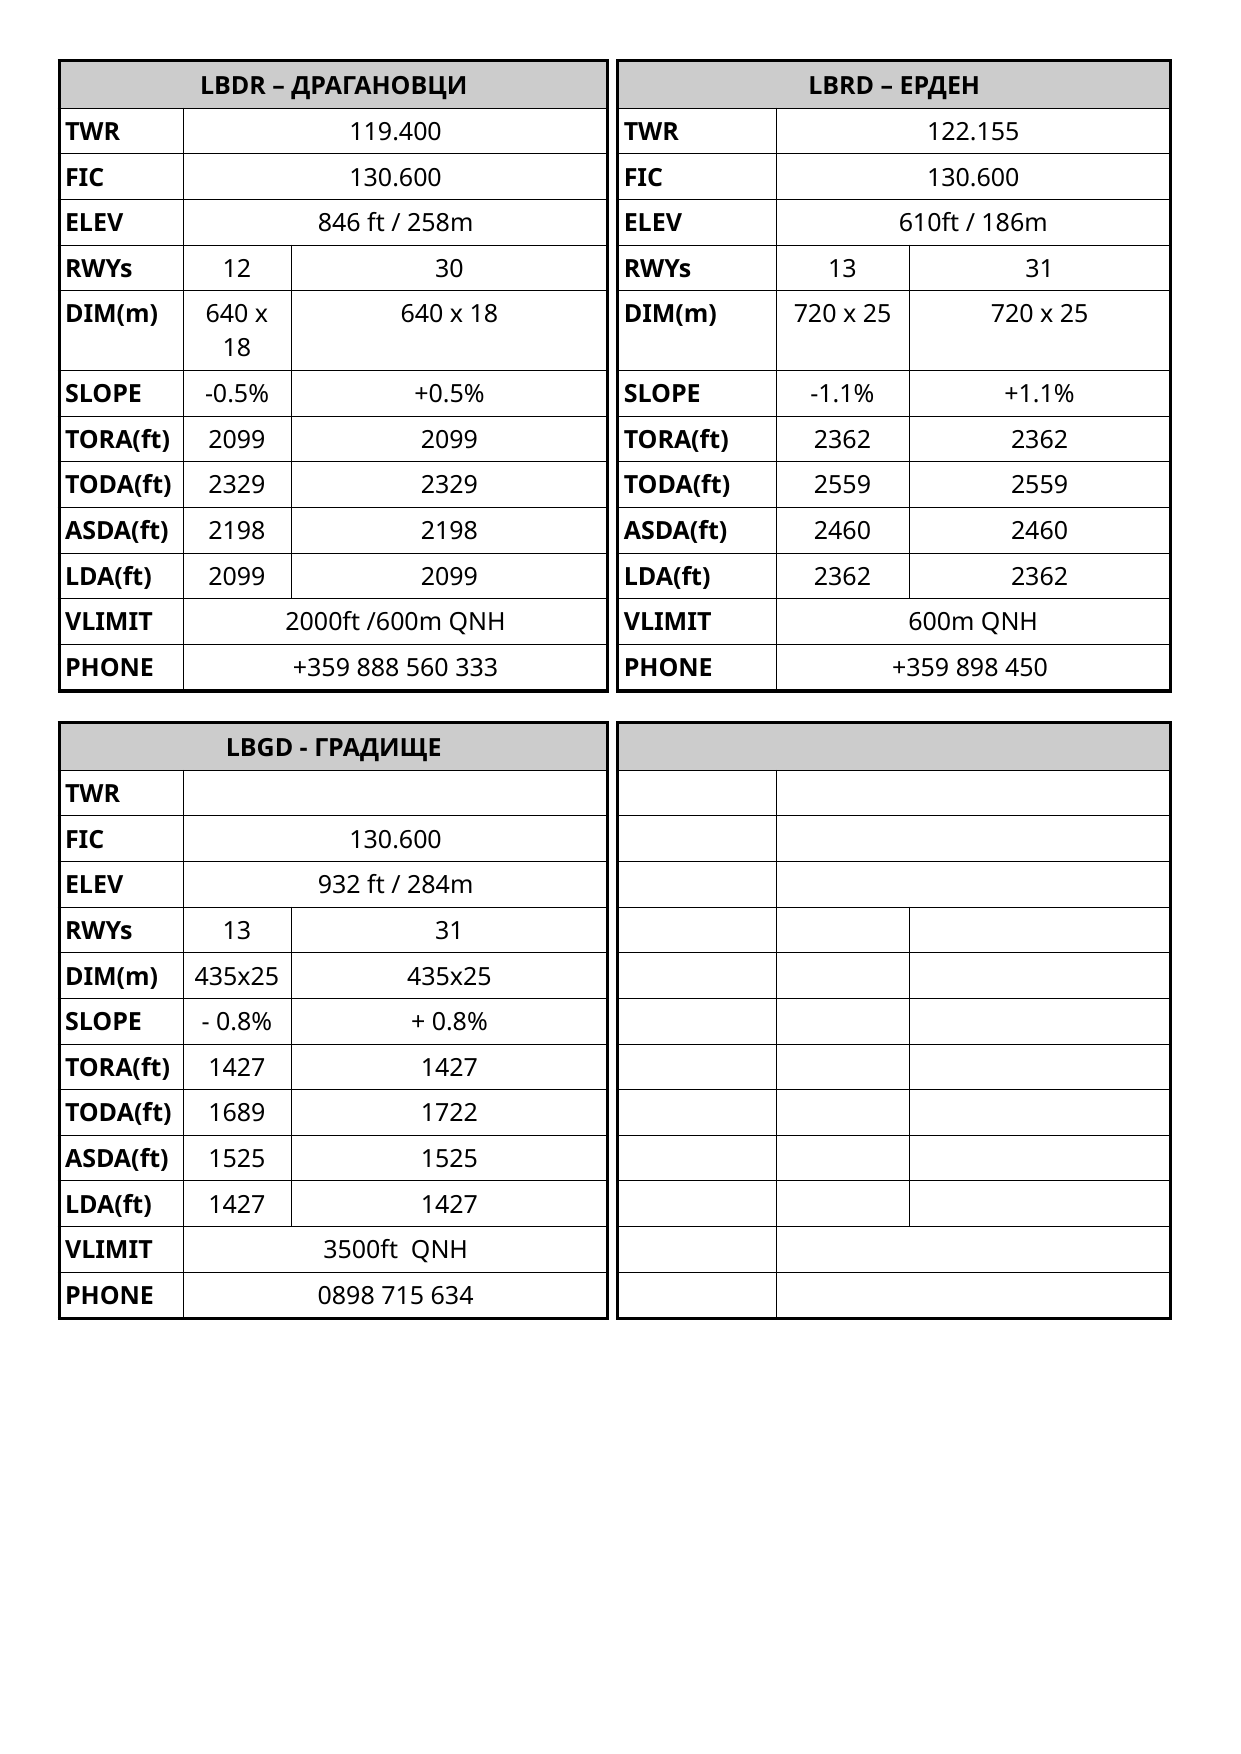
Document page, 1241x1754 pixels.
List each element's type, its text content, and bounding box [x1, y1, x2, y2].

table_cell 2362 [910, 554, 1169, 598]
table_cell 31 [292, 908, 606, 952]
table_cell [619, 1136, 776, 1180]
table_cell RWYs [61, 246, 183, 290]
table_cell 1427 [184, 1181, 291, 1226]
table_cell [609, 507, 616, 552]
table_cell 130.600 [184, 816, 606, 861]
table_cell 932 ft / 284m [184, 862, 606, 907]
table_cell [777, 953, 909, 998]
table_cell [910, 999, 1169, 1043]
table_cell [619, 908, 776, 952]
table_cell 600m QNH [777, 599, 1169, 644]
table_cell 846 ft / 258m [184, 200, 606, 244]
table_cell 2000ft /600m QNH [184, 599, 606, 644]
table_cell 2099 [184, 554, 291, 598]
table_cell [777, 1090, 909, 1135]
table_cell FIC [619, 154, 776, 199]
table_cell 2559 [777, 462, 909, 507]
table_cell [609, 1180, 616, 1226]
table_cell [609, 1272, 616, 1317]
table_cell 3500ft QNH [184, 1227, 606, 1272]
table_cell 2329 [292, 462, 606, 507]
table_cell TODA(ft) [619, 462, 776, 507]
table_cell 130.600 [777, 154, 1169, 199]
table_cell TWR [61, 771, 183, 815]
table_cell VLIMIT [61, 1227, 183, 1272]
table_cell [777, 862, 1169, 907]
table_cell 2460 [777, 508, 909, 552]
table_cell 2362 [777, 417, 909, 461]
table_cell [609, 1135, 616, 1180]
table_cell [777, 999, 909, 1043]
table_cell -0.5% [184, 371, 291, 416]
table_cell [609, 416, 616, 461]
table_cell 119.400 [184, 109, 606, 153]
table_cell TORA(ft) [619, 417, 776, 461]
table_cell [910, 908, 1169, 952]
table_cell ELEV [61, 862, 183, 907]
table_cell TWR [61, 109, 183, 153]
table_cell PHONE [61, 645, 183, 689]
table_cell [609, 861, 616, 907]
table_cell [609, 153, 616, 199]
table_cell TORA(ft) [61, 1045, 183, 1089]
table_cell SLOPE [619, 371, 776, 416]
table_header LBRD – ЕРДЕН [619, 62, 1169, 108]
table_cell FIC [61, 816, 183, 861]
table_cell [619, 1181, 776, 1226]
table_cell RWYs [619, 246, 776, 290]
table_cell 610ft / 186m [777, 200, 1169, 244]
table_cell LDA(ft) [61, 1181, 183, 1226]
table_cell 2099 [292, 417, 606, 461]
table_cell DIM(m) [61, 291, 183, 370]
table_cell [777, 908, 909, 952]
table_cell ELEV [61, 200, 183, 244]
table_cell [777, 771, 1169, 815]
table_header [619, 724, 1169, 770]
table_cell [609, 598, 616, 644]
table_cell ASDA(ft) [61, 1136, 183, 1180]
table_cell - 0.8% [184, 999, 291, 1043]
table_header [609, 59, 616, 108]
table_cell [609, 1226, 616, 1272]
table_cell LDA(ft) [61, 554, 183, 598]
table_cell [609, 108, 616, 153]
table_cell [184, 771, 606, 815]
table_header LBGD - ГРАДИЩЕ [61, 724, 606, 770]
table_cell [609, 199, 616, 244]
table_cell [619, 999, 776, 1043]
table_cell [609, 553, 616, 598]
table_cell 2099 [292, 554, 606, 598]
table_cell [910, 1181, 1169, 1226]
table_header LBDR – ДРАГАНОВЦИ [61, 62, 606, 108]
table_cell 2198 [184, 508, 291, 552]
table_cell +359 888 560 333 [184, 645, 606, 689]
table_cell 435x25 [292, 953, 606, 998]
table_cell [619, 771, 776, 815]
table_cell 1525 [184, 1136, 291, 1180]
table_cell VLIMIT [61, 599, 183, 644]
table_cell [619, 816, 776, 861]
table_cell [609, 907, 616, 952]
table_cell [609, 644, 616, 689]
table_cell 2559 [910, 462, 1169, 507]
table_header [609, 721, 616, 770]
table_cell 2329 [184, 462, 291, 507]
table_cell [609, 370, 616, 416]
table_cell [619, 1227, 776, 1272]
table_cell 720 x 25 [910, 291, 1169, 370]
table_cell [777, 1181, 909, 1226]
table_cell 2362 [910, 417, 1169, 461]
table_cell [609, 245, 616, 290]
table_cell 435x25 [184, 953, 291, 998]
table_cell [609, 815, 616, 861]
table_cell 0898 715 634 [184, 1273, 606, 1317]
table_cell [619, 862, 776, 907]
table_cell 130.600 [184, 154, 606, 199]
table_cell -1.1% [777, 371, 909, 416]
table_cell +1.1% [910, 371, 1169, 416]
table_cell SLOPE [61, 999, 183, 1043]
table_cell [609, 770, 616, 815]
table_cell ASDA(ft) [619, 508, 776, 552]
table_cell TODA(ft) [61, 1090, 183, 1135]
table_cell 1427 [184, 1045, 291, 1089]
table_cell [910, 1090, 1169, 1135]
table_cell TWR [619, 109, 776, 153]
table_cell 2099 [184, 417, 291, 461]
table_cell FIC [61, 154, 183, 199]
table_cell [777, 1273, 1169, 1317]
table_cell 2198 [292, 508, 606, 552]
table_cell SLOPE [61, 371, 183, 416]
table_cell PHONE [61, 1273, 183, 1317]
table_cell [619, 1273, 776, 1317]
table_cell LDA(ft) [619, 554, 776, 598]
table_cell 2460 [910, 508, 1169, 552]
table_cell TODA(ft) [61, 462, 183, 507]
table_cell [777, 816, 1169, 861]
table_cell VLIMIT [619, 599, 776, 644]
table_cell 1722 [292, 1090, 606, 1135]
table_cell [609, 998, 616, 1043]
table_cell 2362 [777, 554, 909, 598]
table_cell [910, 1136, 1169, 1180]
table_cell 1525 [292, 1136, 606, 1180]
table_cell 31 [910, 246, 1169, 290]
table_cell [609, 461, 616, 507]
table_cell + 0.8% [292, 999, 606, 1043]
table_cell [777, 1227, 1169, 1272]
table_cell [619, 953, 776, 998]
table_cell DIM(m) [619, 291, 776, 370]
table_cell [619, 1090, 776, 1135]
table_cell 720 x 25 [777, 291, 909, 370]
table_cell [609, 952, 616, 998]
table_cell 13 [777, 246, 909, 290]
table_cell +0.5% [292, 371, 606, 416]
table_cell [619, 1045, 776, 1089]
table_cell 30 [292, 246, 606, 290]
table_cell [777, 1045, 909, 1089]
table_cell [609, 290, 616, 370]
table_cell [910, 953, 1169, 998]
table_cell 122.155 [777, 109, 1169, 153]
table_cell 1427 [292, 1045, 606, 1089]
table_cell ASDA(ft) [61, 508, 183, 552]
table_cell 13 [184, 908, 291, 952]
table_cell 1427 [292, 1181, 606, 1226]
table_cell DIM(m) [61, 953, 183, 998]
table_cell 640 x 18 [184, 291, 291, 370]
table_cell [609, 1089, 616, 1135]
table_cell 640 x 18 [292, 291, 606, 370]
table_cell [777, 1136, 909, 1180]
table_cell PHONE [619, 645, 776, 689]
table_cell 1689 [184, 1090, 291, 1135]
table_cell [910, 1045, 1169, 1089]
table_cell +359 898 450 [777, 645, 1169, 689]
table_cell TORA(ft) [61, 417, 183, 461]
table_cell RWYs [61, 908, 183, 952]
table_cell 12 [184, 246, 291, 290]
table_cell ELEV [619, 200, 776, 244]
table_cell [609, 1044, 616, 1089]
